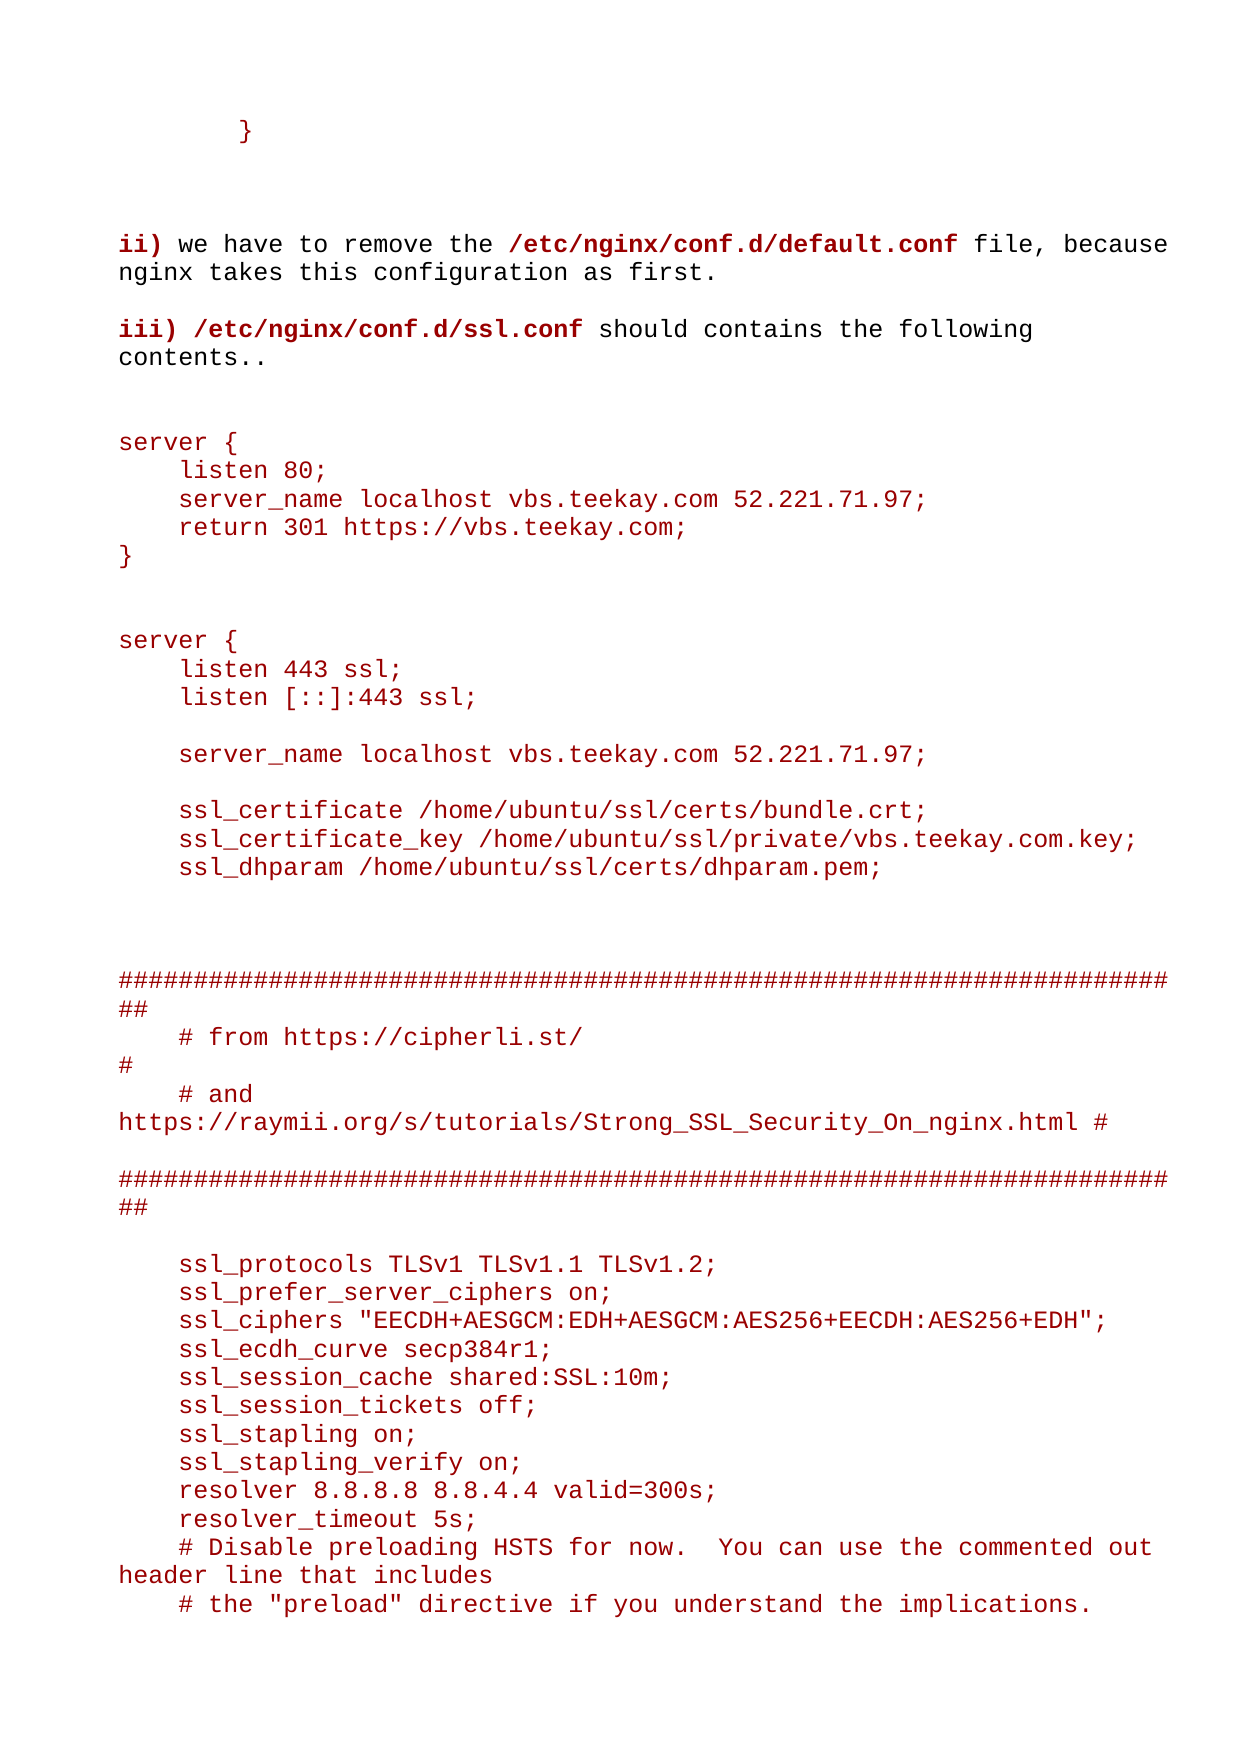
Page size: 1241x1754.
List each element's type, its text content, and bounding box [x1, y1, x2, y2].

text ssl_stapling on; [118, 1421, 1169, 1450]
text ii) we have to remove the /etc/nginx/conf.d/default.conf file, because nginx takes this configuration as first. [118, 231, 1169, 288]
text ssl_certificate /home/ubuntu/ssl/certs/bundle.crt; [118, 798, 1169, 826]
text ssl_ciphers "EECDH+AESGCM:EDH+AESGCM:AES256+EECDH:AES256+EDH"; [118, 1308, 1169, 1336]
text ######################################################################## [118, 940, 1169, 1025]
text resolver 8.8.8.8 8.8.4.4 valid=300s; [118, 1478, 1169, 1506]
text listen 443 ssl; [118, 656, 1169, 685]
text server { [118, 628, 1169, 656]
text ssl_prefer_server_ciphers on; [118, 1280, 1169, 1308]
text } [118, 543, 1169, 571]
text server_name localhost vbs.teekay.com 52.221.71.97; [118, 486, 1169, 515]
text ssl_stapling_verify on; [118, 1450, 1169, 1478]
text } [118, 118, 1169, 146]
text ssl_session_cache shared:SSL:10m; [118, 1365, 1169, 1393]
text # and https://raymii.org/s/tutorials/Strong_SSL_Security_On_nginx.html # [118, 1081, 1169, 1138]
text ssl_ecdh_curve secp384r1; [118, 1336, 1169, 1365]
text listen [::]:443 ssl; [118, 685, 1169, 713]
text # Disable preloading HSTS for now. You can use the commented out header line that includes [118, 1535, 1169, 1591]
text ssl_session_tickets off; [118, 1393, 1169, 1421]
text # the "preload" directive if you understand the implications. [118, 1591, 1169, 1620]
text ssl_certificate_key /home/ubuntu/ssl/private/vbs.teekay.com.key; [118, 826, 1169, 855]
text listen 80; [118, 458, 1169, 486]
text server { [118, 430, 1169, 458]
text return 301 https://vbs.teekay.com; [118, 515, 1169, 543]
text server_name localhost vbs.teekay.com 52.221.71.97; [118, 741, 1169, 770]
text resolver_timeout 5s; [118, 1506, 1169, 1535]
text ssl_protocols TLSv1 TLSv1.1 TLSv1.2; [118, 1251, 1169, 1280]
text ssl_dhparam /home/ubuntu/ssl/certs/dhparam.pem; [118, 855, 1169, 883]
text iii) /etc/nginx/conf.d/ssl.conf should contains the following contents.. [118, 316, 1169, 373]
text # from https://cipherli.st/ # [118, 1025, 1169, 1081]
text ######################################################################## [118, 1138, 1169, 1223]
